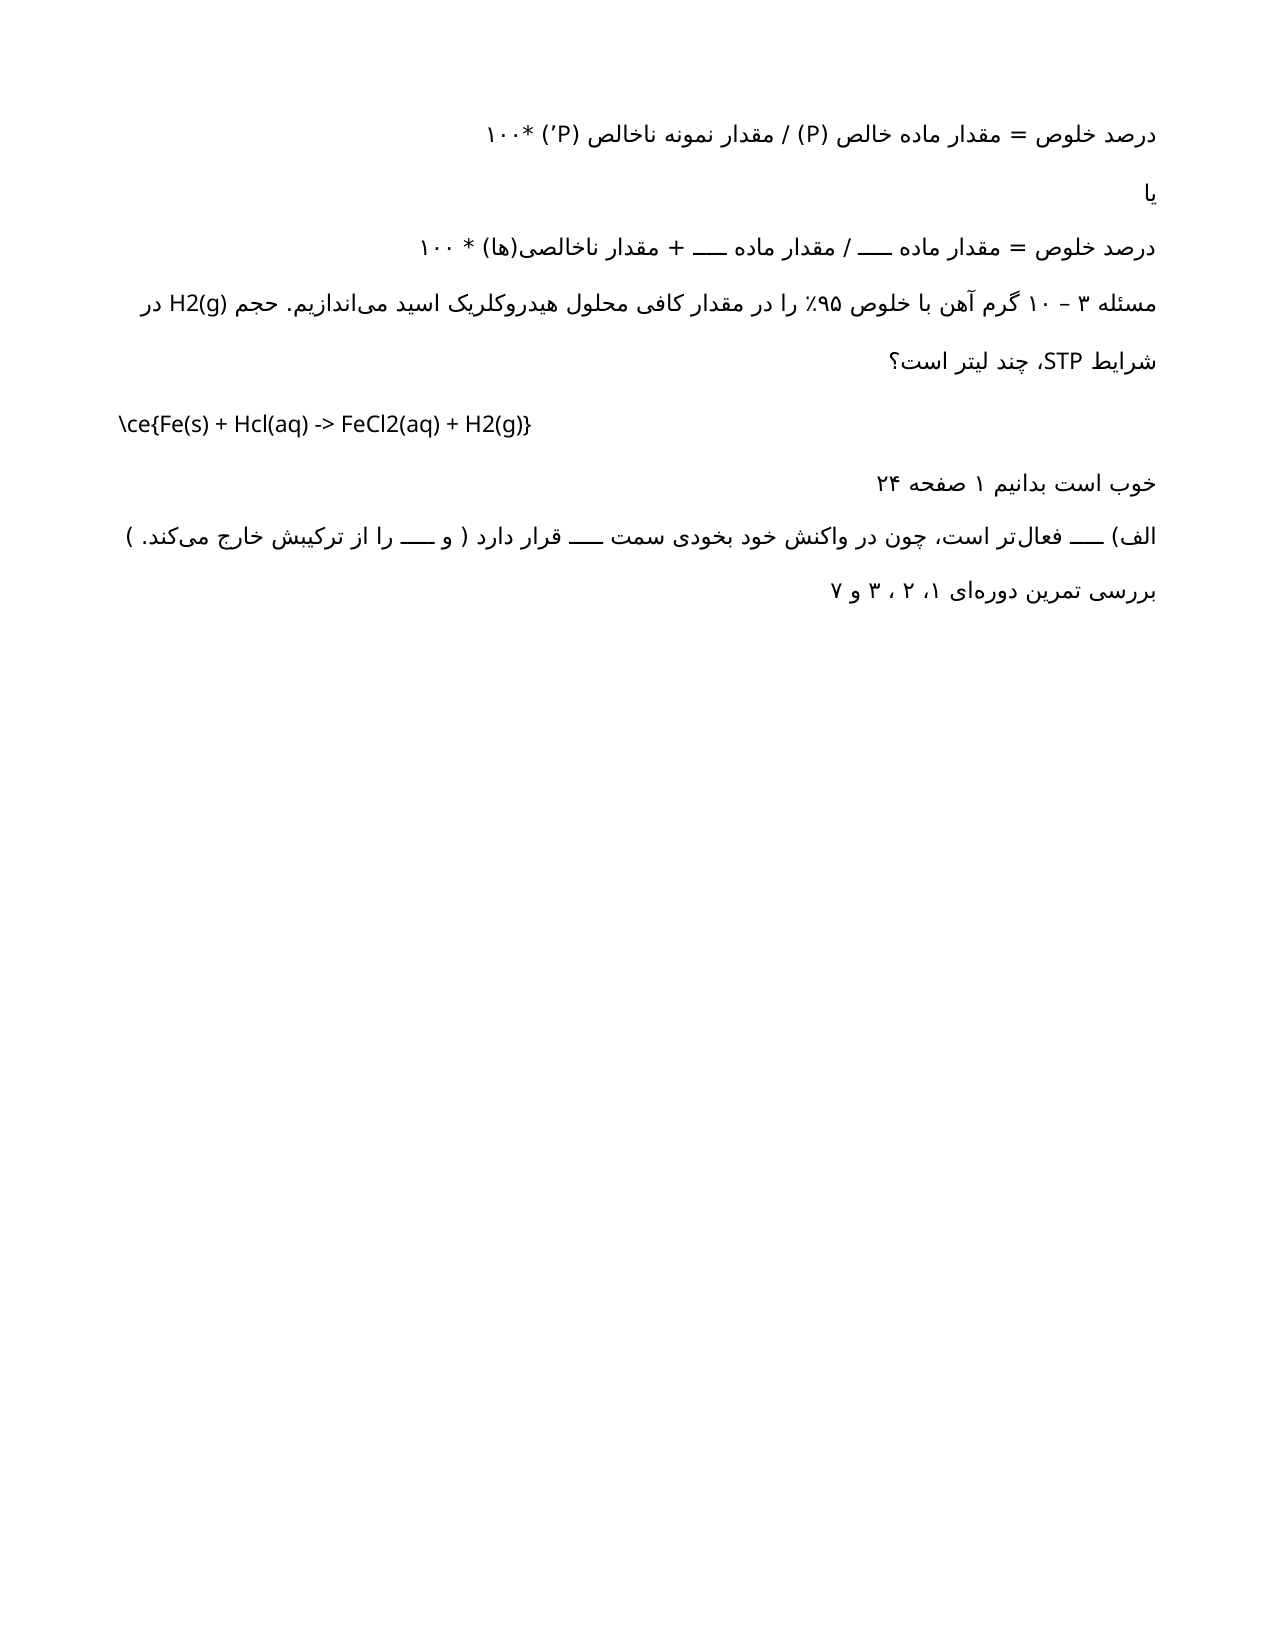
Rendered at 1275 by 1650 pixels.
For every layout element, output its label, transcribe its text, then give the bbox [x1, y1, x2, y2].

text خوب است بدانیم ۱ صفحه ۲۴ [118, 470, 1157, 497]
text بررسی تمرین دوره‌ای ۱، ۲ ، ۳ و ۷ [118, 577, 1157, 603]
text الف) ـــــ فعال‌تر است، چون در واکنش خود بخودی سمت ـــــ قرار دارد ( و ـــــ را از ترکیبش خارج می‌کند. ) [118, 523, 1157, 550]
text مسئله ۳ – ۱۰ گرم آهن با خلوص ۹۵٪ را در مقدار کافی محلول هیدروکلریک اسید می‌اندازیم. حجم H2(g) در شرایط STP، چند لیتر است؟ [118, 287, 1157, 376]
text درصد خلوص = مقدار ماده خالص (P) / مقدار نمونه ناخالص (P’) *۱۰۰ [118, 118, 1157, 149]
text درصد خلوص = مقدار ماده ـــــ / مقدار ماده ـــــ + مقدار ناخالصی(ها) * ۱۰۰ [118, 234, 1157, 261]
text \ce{Fe(s) + Hcl(aq) -> FeCl2(aq) + H2(g)} [118, 408, 1157, 439]
text یا [118, 181, 1157, 207]
